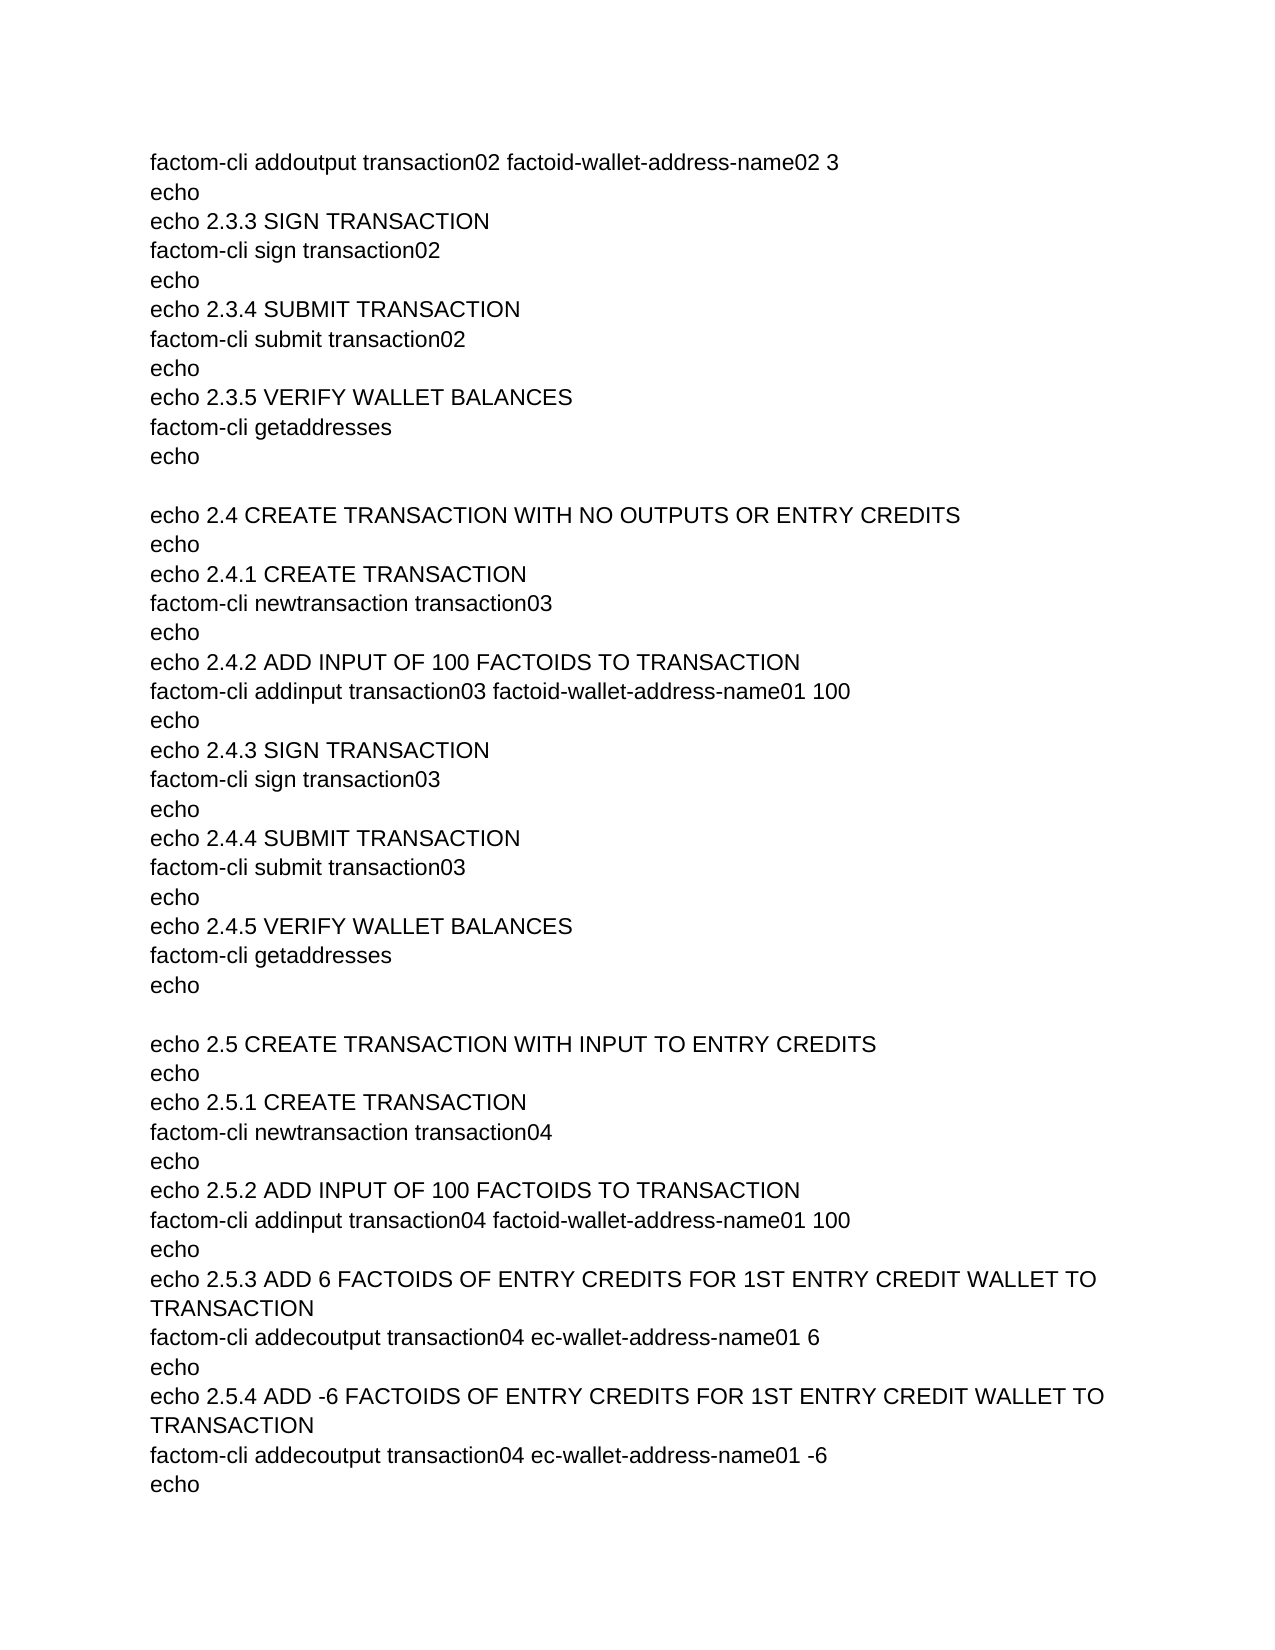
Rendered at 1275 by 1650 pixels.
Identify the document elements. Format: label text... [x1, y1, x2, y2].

text factom-cli getaddresses [150, 943, 1125, 969]
text echo [150, 356, 1125, 381]
text echo 2.3.4 SUBMIT TRANSACTION [150, 297, 1125, 322]
text echo [150, 708, 1125, 734]
text echo [150, 444, 1125, 469]
text echo 2.4.1 CREATE TRANSACTION [150, 561, 1125, 587]
text echo [150, 884, 1125, 910]
text echo 2.5.1 CREATE TRANSACTION [150, 1090, 1125, 1116]
text factom-cli sign transaction03 [150, 767, 1125, 792]
text factom-cli getaddresses [150, 414, 1125, 440]
text echo [150, 1237, 1125, 1262]
text echo [150, 1354, 1125, 1380]
text echo 2.4.3 SIGN TRANSACTION [150, 737, 1125, 763]
text factom-cli newtransaction transaction04 [150, 1119, 1125, 1145]
text echo [150, 796, 1125, 822]
text echo 2.4.4 SUBMIT TRANSACTION [150, 826, 1125, 851]
text factom-cli submit transaction03 [150, 855, 1125, 881]
text echo [150, 532, 1125, 557]
text echo 2.5.4 ADD -6 FACTOIDS OF ENTRY CREDITS FOR 1ST ENTRY CREDIT WALLET TO TRANSACTION [150, 1384, 1125, 1439]
text factom-cli addoutput transaction02 factoid-wallet-address-name02 3 [150, 150, 1125, 176]
text echo 2.3.3 SIGN TRANSACTION [150, 209, 1125, 234]
text factom-cli sign transaction02 [150, 238, 1125, 264]
text echo [150, 1149, 1125, 1174]
text echo 2.5.2 ADD INPUT OF 100 FACTOIDS TO TRANSACTION [150, 1178, 1125, 1204]
text echo 2.4.2 ADD INPUT OF 100 FACTOIDS TO TRANSACTION [150, 649, 1125, 675]
text echo 2.3.5 VERIFY WALLET BALANCES [150, 385, 1125, 411]
text echo [150, 179, 1125, 205]
text factom-cli submit transaction02 [150, 326, 1125, 352]
text factom-cli addinput transaction04 factoid-wallet-address-name01 100 [150, 1207, 1125, 1233]
text factom-cli addecoutput transaction04 ec-wallet-address-name01 -6 [150, 1442, 1125, 1468]
text echo 2.4 CREATE TRANSACTION WITH NO OUTPUTS OR ENTRY CREDITS [150, 502, 1125, 528]
text echo 2.5 CREATE TRANSACTION WITH INPUT TO ENTRY CREDITS [150, 1031, 1125, 1057]
text echo [150, 1061, 1125, 1086]
text factom-cli newtransaction transaction03 [150, 591, 1125, 616]
text echo [150, 267, 1125, 293]
text factom-cli addecoutput transaction04 ec-wallet-address-name01 6 [150, 1325, 1125, 1351]
text echo [150, 972, 1125, 998]
text echo [150, 620, 1125, 646]
text factom-cli addinput transaction03 factoid-wallet-address-name01 100 [150, 679, 1125, 704]
text echo 2.4.5 VERIFY WALLET BALANCES [150, 914, 1125, 939]
text echo 2.5.3 ADD 6 FACTOIDS OF ENTRY CREDITS FOR 1ST ENTRY CREDIT WALLET TO TRANSACTION [150, 1266, 1125, 1321]
text echo [150, 1472, 1125, 1497]
